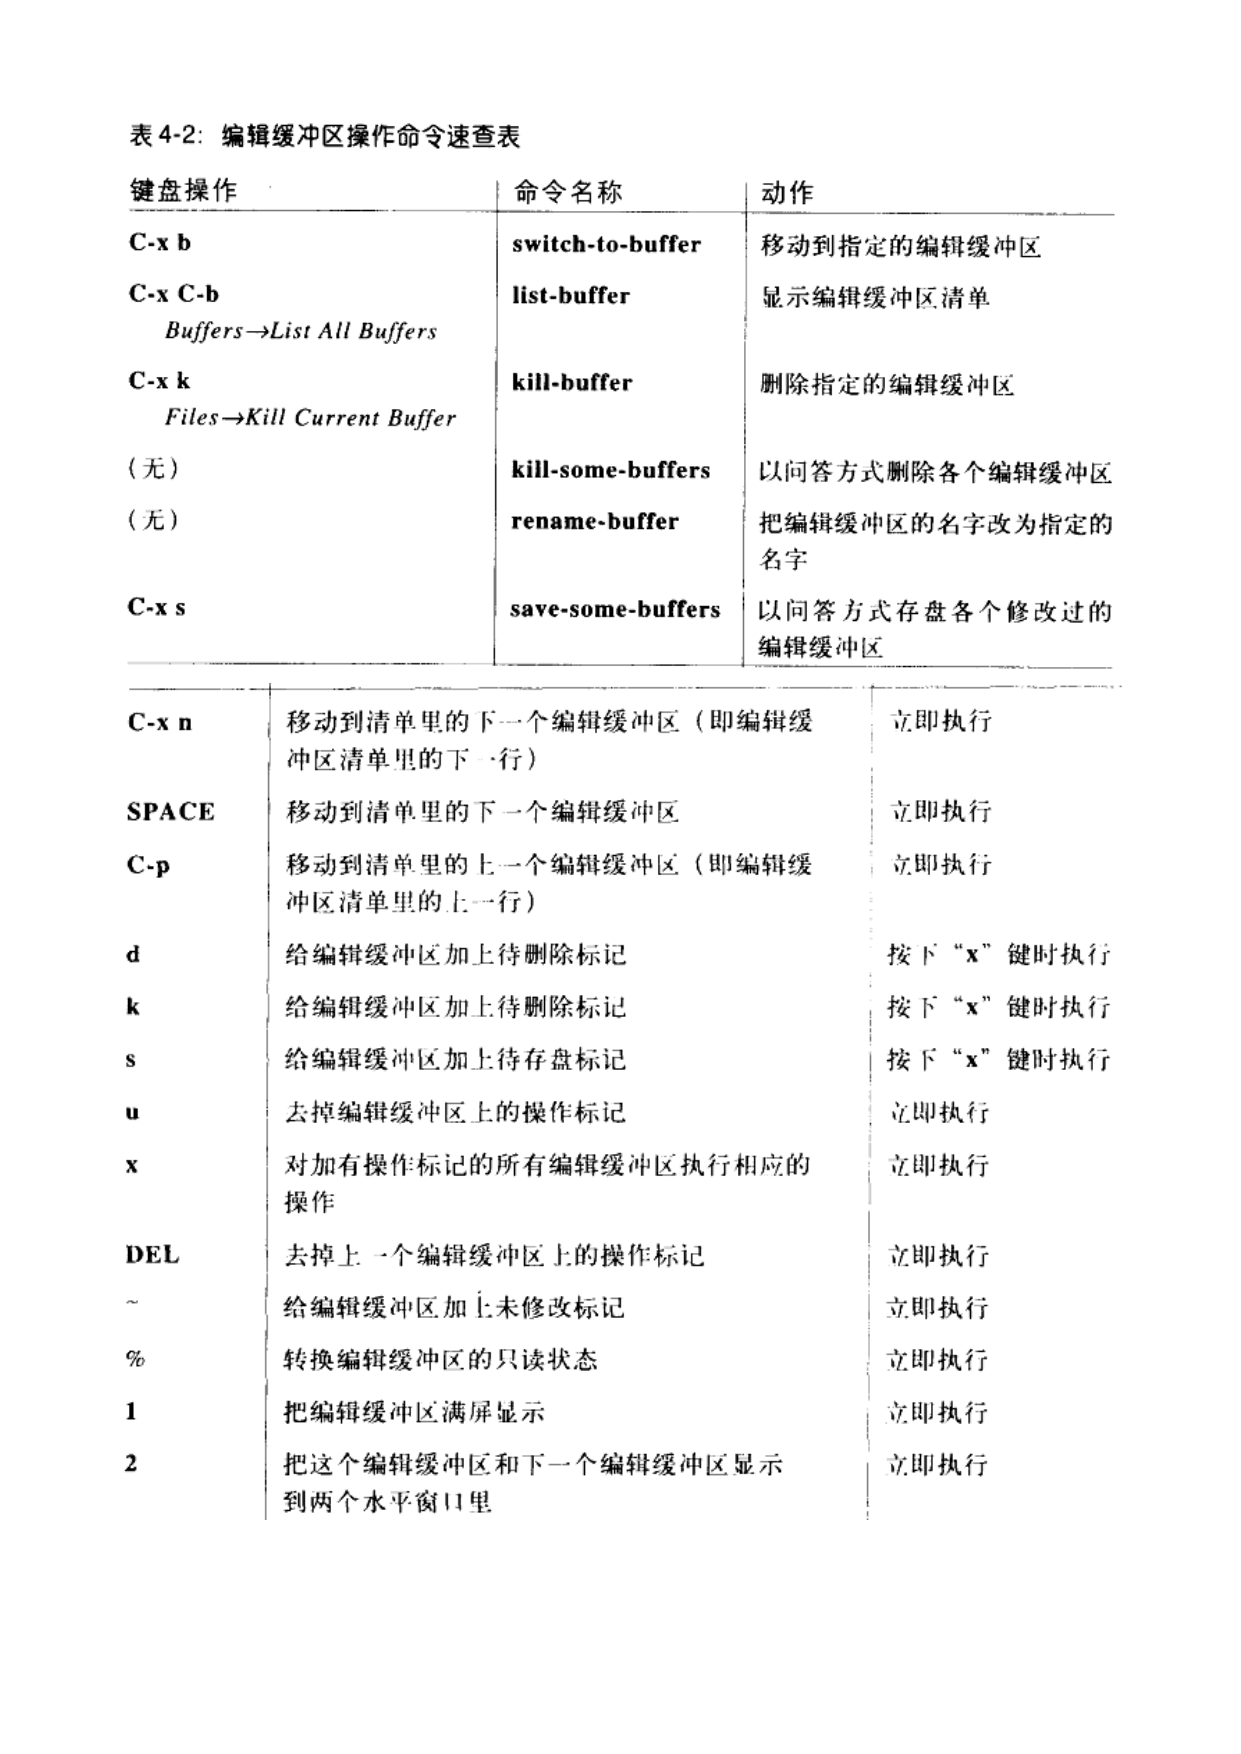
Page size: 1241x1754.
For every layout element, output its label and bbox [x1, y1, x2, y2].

picture [118, 683, 1123, 1520]
picture [118, 118, 1123, 673]
